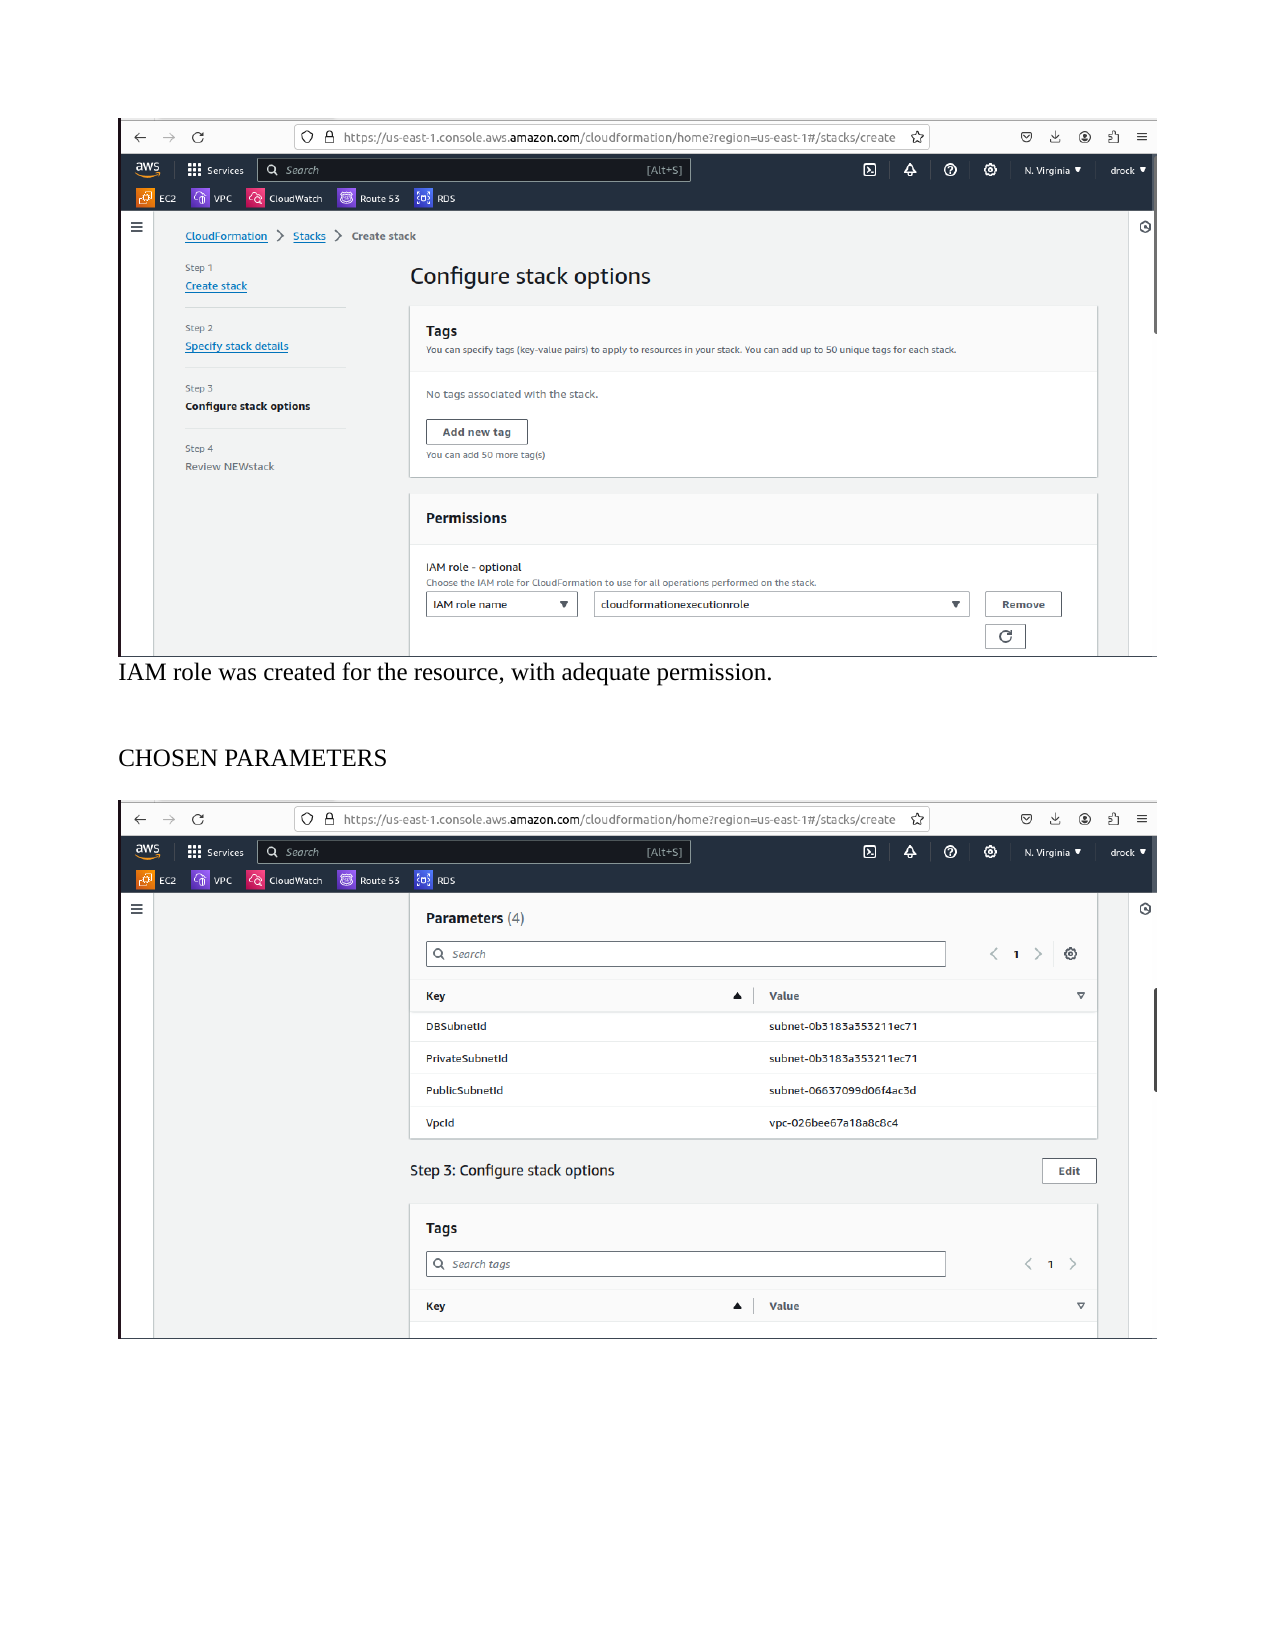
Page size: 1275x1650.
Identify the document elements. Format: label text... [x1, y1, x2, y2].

text CHOSEN PARAMETERS [118, 743, 1157, 772]
picture [118, 800, 1157, 1339]
text IAM role was created for the resource, with adequate permission. [118, 657, 1157, 685]
picture [118, 118, 1157, 657]
